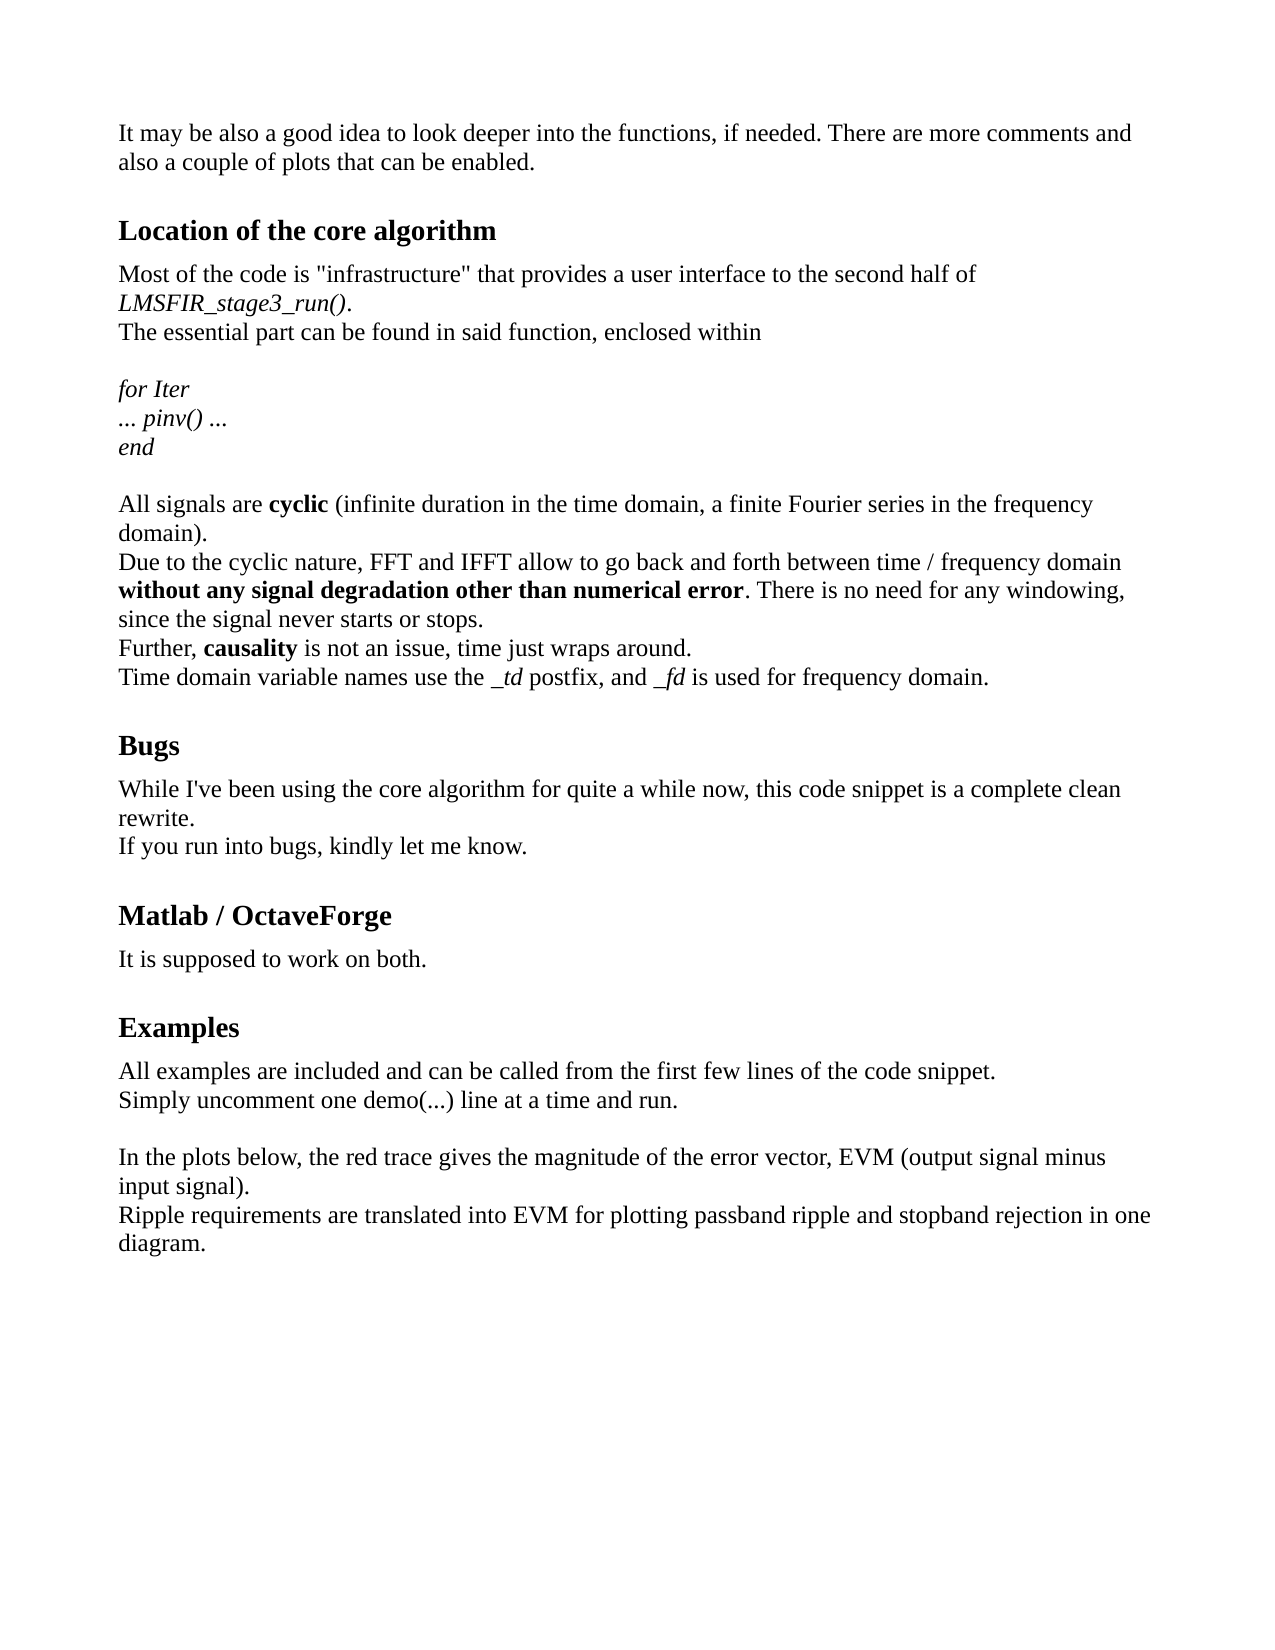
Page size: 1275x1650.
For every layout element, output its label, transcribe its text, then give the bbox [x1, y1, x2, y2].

subtitle Examples [118, 1010, 1157, 1043]
subtitle Bugs [118, 728, 1157, 761]
subtitle Location of the core algorithm [118, 213, 1157, 247]
text All examples are included and can be called from the first few lines of the code snippet. Simply uncomment one demo(...) line at a time and run. In the plots below, the red trace gives the magnitude of the error vector, EVM (output signal minus input signal). Ripple requirements are translated into EVM for plotting passband ripple and stopband rejection in one diagram. [118, 1056, 1157, 1257]
text It is supposed to work on both. [118, 944, 1157, 972]
text While I've been using the core algorithm for quite a while now, this code snippet is a complete clean rewrite. If you run into bugs, kindly let me know. [118, 774, 1157, 860]
text Most of the code is "infrastructure" that provides a user interface to the second half of LMSFIR_stage3_run(). The essential part can be found in said function, enclosed within for Iter ... pinv() ... end All signals are cyclic (infinite duration in the time domain, a finite Fourier series in the frequency domain). Due to the cyclic nature, FFT and IFFT allow to go back and forth between time / frequency domain without any signal degradation other than numerical error. There is no need for any windowing, since the signal never starts or stops. Further, causality is not an issue, time just wraps around. Time domain variable names use the _td postfix, and _fd is used for frequency domain. [118, 259, 1157, 690]
subtitle Matlab / OctaveForge [118, 898, 1157, 931]
text It may be also a good idea to look deeper into the functions, if needed. There are more comments and also a couple of plots that can be enabled. [118, 118, 1157, 176]
